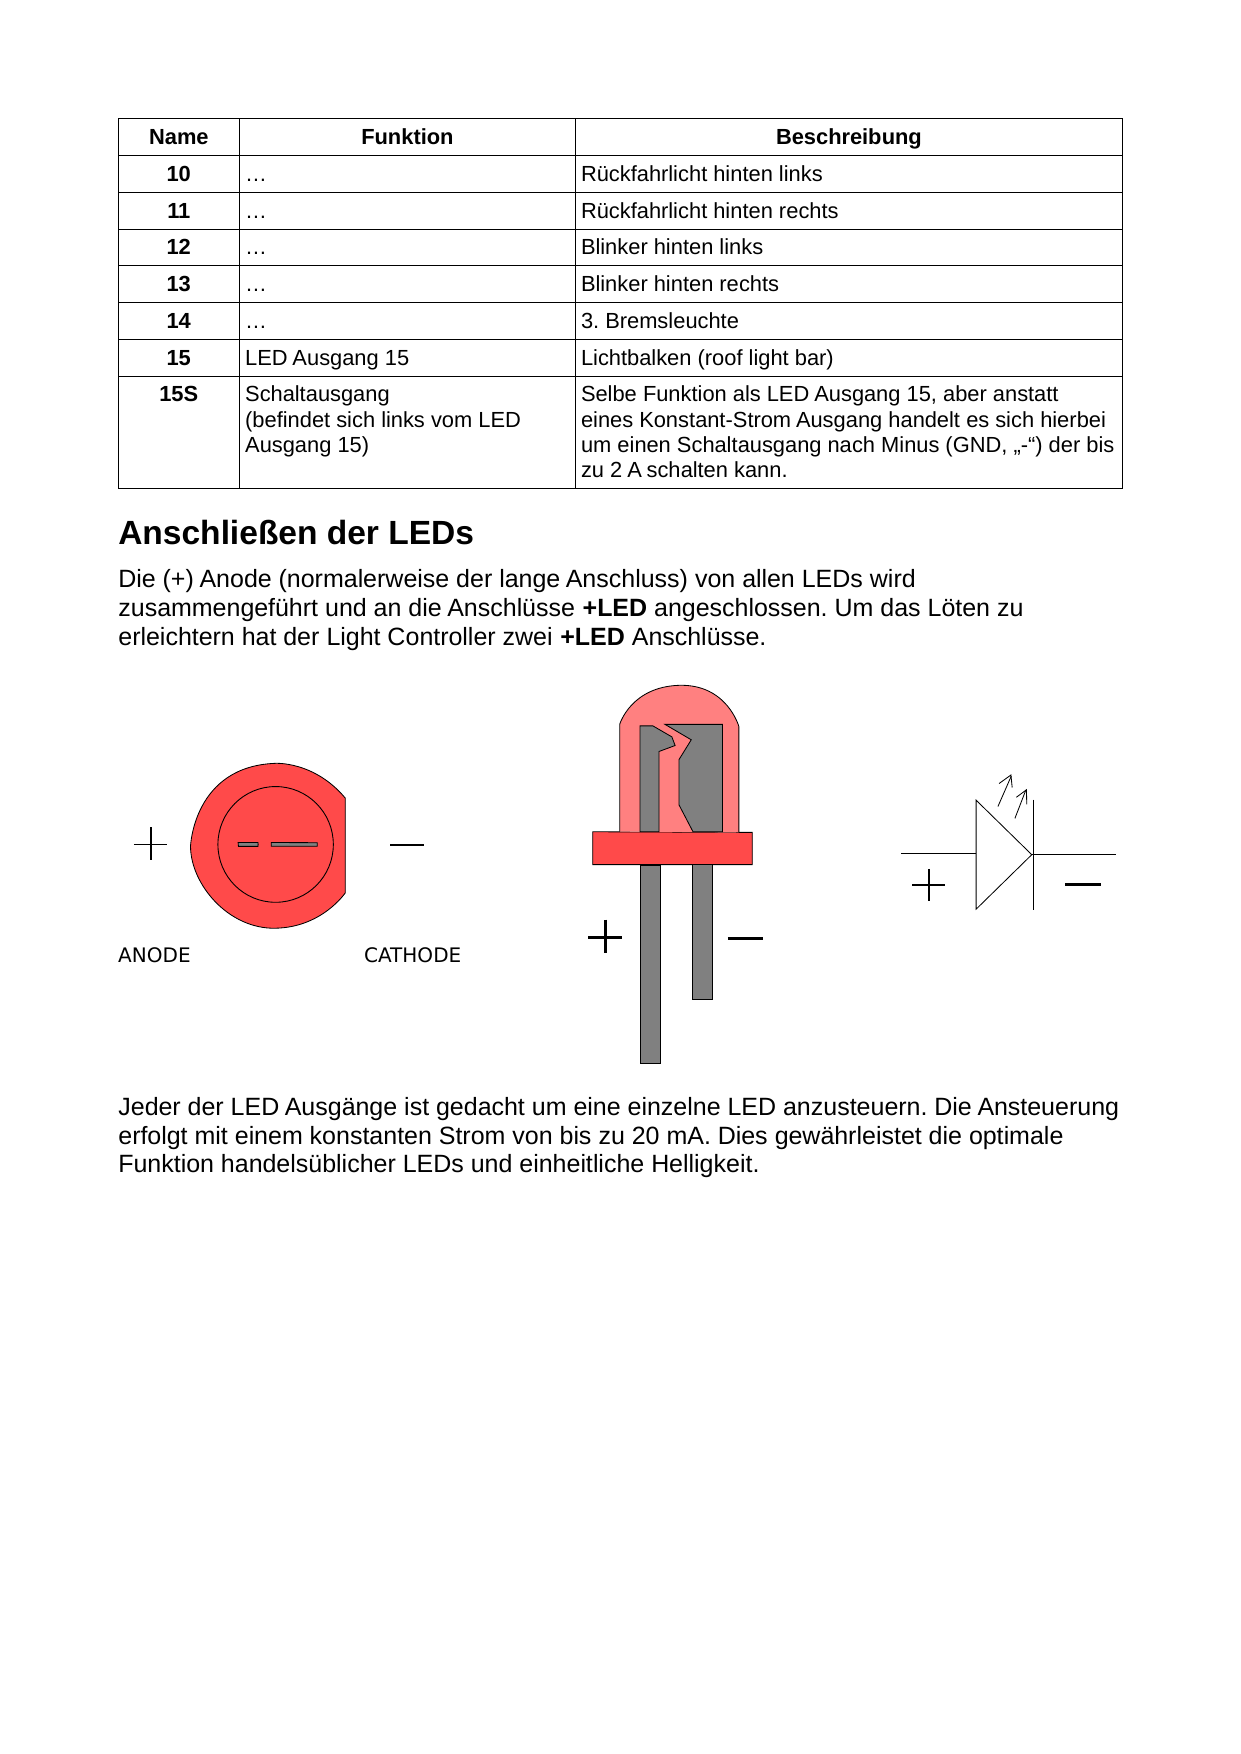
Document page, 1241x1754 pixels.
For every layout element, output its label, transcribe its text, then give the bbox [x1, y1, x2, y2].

table_cell Blinker hinten links [576, 230, 1122, 265]
table_cell Lichtbalken (roof light bar) [576, 340, 1122, 376]
table_cell … [240, 156, 575, 192]
table_cell 15S [119, 377, 239, 488]
table_cell Rückfahrlicht hinten links [576, 156, 1122, 192]
table_cell Rückfahrlicht hinten rechts [576, 193, 1122, 228]
table_cell Blinker hinten rechts [576, 266, 1122, 302]
subtitle Anschließen der LEDs [118, 513, 1122, 552]
table_cell … [240, 266, 575, 302]
table_cell 10 [119, 156, 239, 192]
table_cell 11 [119, 193, 239, 228]
table_cell … [240, 193, 575, 228]
table_cell … [240, 303, 575, 339]
text Jeder der LED Ausgänge ist gedacht um eine einzelne LED anzusteuern. Die Ansteuerung erfolgt mit einem konstanten Strom von bis zu 20 mA. Dies gewährleistet die optimale Funktion handelsüblicher LEDs und einheitliche Helligkeit. [118, 1092, 1122, 1178]
table_cell Selbe Funktion als LED Ausgang 15, aber anstatt eines Konstant-Strom Ausgang handelt es sich hierbei um einen Schaltausgang nach Minus (GND, „-“) der bis zu 2 A schalten kann. [576, 377, 1122, 488]
table_cell 3. Bremsleuchte [576, 303, 1122, 339]
table_cell 15 [119, 340, 239, 376]
table_cell 14 [119, 303, 239, 339]
table_cell LED Ausgang 15 [240, 340, 575, 376]
table_cell … [240, 230, 575, 265]
table_cell 12 [119, 230, 239, 265]
table_cell 13 [119, 266, 239, 302]
text Die (+) Anode (normalerweise der lange Anschluss) von allen LEDs wird zusammengeführt und an die Anschlüsse +LED angeschlossen. Um das Löten zu erleichtern hat der Light Controller zwei +LED Anschlüsse. [118, 564, 1122, 650]
table_cell Schaltausgang (befindet sich links vom LED Ausgang 15) [240, 377, 575, 488]
table_header Funktion [240, 119, 575, 155]
table_header Name [119, 119, 239, 155]
table_header Beschreibung [576, 119, 1122, 155]
